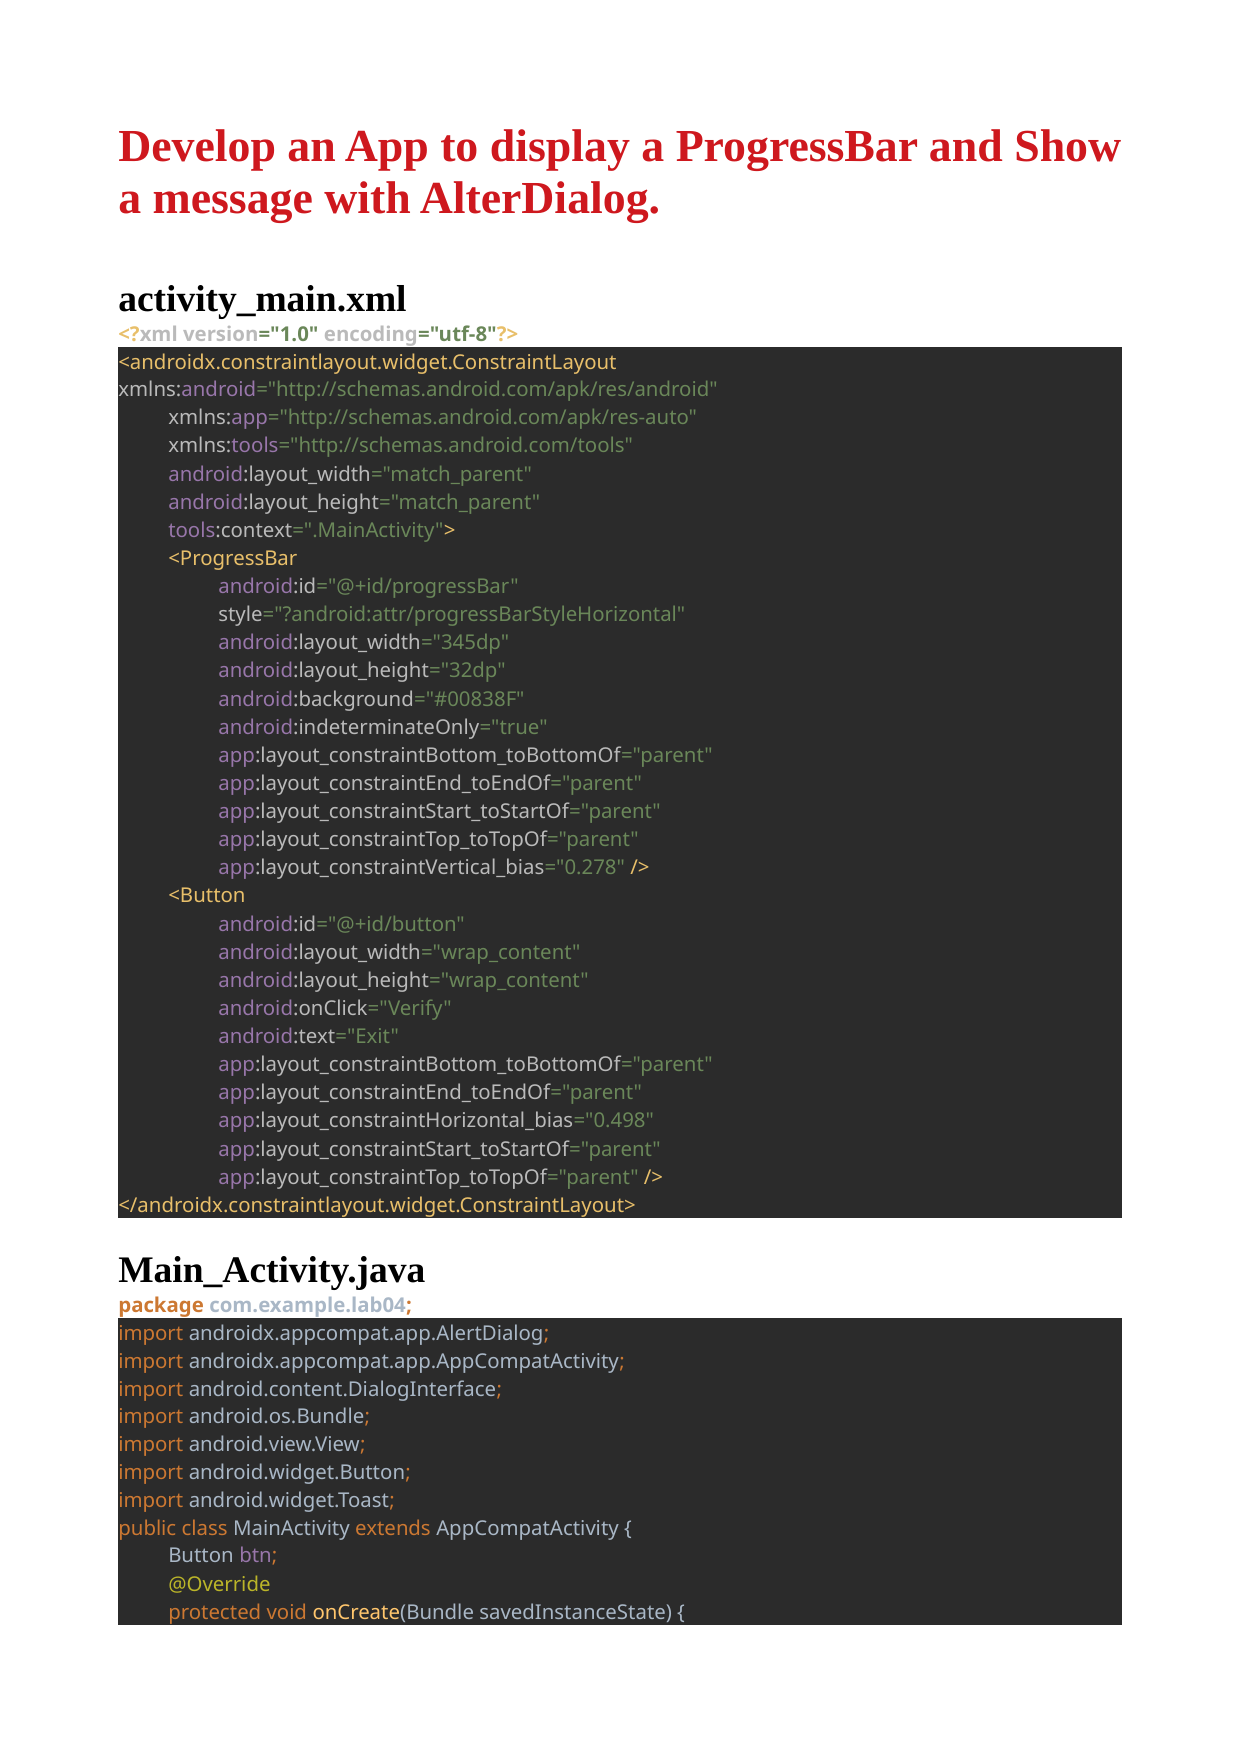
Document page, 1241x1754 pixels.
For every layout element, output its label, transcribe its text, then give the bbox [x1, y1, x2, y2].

text android:background="#00838F" [118, 684, 1122, 712]
text android:indeterminateOnly="true" [118, 712, 1122, 740]
text app:layout_constraintBottom_toBottomOf="parent" [118, 1050, 1122, 1078]
text public class MainActivity extends AppCompatActivity { [118, 1513, 1122, 1541]
text <androidx.constraintlayout.widget.ConstraintLayout xmlns:android="http://schemas.android.com/apk/res/android" [118, 347, 1122, 403]
text <ProgressBar [118, 543, 1122, 572]
text xmlns:app="http://schemas.android.com/apk/res-auto" [118, 403, 1122, 431]
text android:layout_width="345dp" [118, 628, 1122, 656]
text package com.example.lab04; [118, 1291, 1122, 1318]
text @Override [118, 1569, 1122, 1597]
text android:layout_width="match_parent" [118, 459, 1122, 487]
text app:layout_constraintBottom_toBottomOf="parent" [118, 740, 1122, 768]
text android:text="Exit" [118, 1022, 1122, 1050]
text <?xml version="1.0" encoding="utf-8"?> [118, 319, 1122, 347]
text app:layout_constraintStart_toStartOf="parent" [118, 797, 1122, 825]
text app:layout_constraintVertical_bias="0.278" /> [118, 853, 1122, 881]
text android:layout_height="wrap_content" [118, 965, 1122, 993]
text app:layout_constraintStart_toStartOf="parent" [118, 1134, 1122, 1162]
text Main_Activity.java [118, 1248, 1122, 1291]
text android:layout_height="32dp" [118, 656, 1122, 684]
text import android.os.Bundle; [118, 1402, 1122, 1430]
text activity_main.xml [118, 276, 1122, 319]
text app:layout_constraintEnd_toEndOf="parent" [118, 768, 1122, 797]
text Button btn; [118, 1541, 1122, 1569]
text tools:context=".MainActivity"> [118, 515, 1122, 543]
text import android.widget.Toast; [118, 1485, 1122, 1513]
text style="?android:attr/progressBarStyleHorizontal" [118, 600, 1122, 628]
text android:id="@+id/button" [118, 909, 1122, 937]
text android:id="@+id/progressBar" [118, 572, 1122, 600]
text import androidx.appcompat.app.AppCompatActivity; [118, 1346, 1122, 1374]
text xmlns:tools="http://schemas.android.com/tools" [118, 431, 1122, 459]
text Develop an App to display a ProgressBar and Show a message with AlterDialog. [118, 118, 1122, 223]
text android:layout_height="match_parent" [118, 487, 1122, 515]
text android:onClick="Verify" [118, 993, 1122, 1022]
text app:layout_constraintTop_toTopOf="parent" /> [118, 1162, 1122, 1190]
text protected void onCreate(Bundle savedInstanceState) { [118, 1597, 1122, 1625]
text </androidx.constraintlayout.widget.ConstraintLayout> [118, 1190, 1122, 1218]
text app:layout_constraintEnd_toEndOf="parent" [118, 1078, 1122, 1106]
text <Button [118, 881, 1122, 909]
text app:layout_constraintHorizontal_bias="0.498" [118, 1106, 1122, 1134]
text import android.content.DialogInterface; [118, 1374, 1122, 1402]
text import android.view.View; [118, 1430, 1122, 1458]
text android:layout_width="wrap_content" [118, 937, 1122, 965]
text import android.widget.Button; [118, 1458, 1122, 1485]
text app:layout_constraintTop_toTopOf="parent" [118, 825, 1122, 853]
text import androidx.appcompat.app.AlertDialog; [118, 1318, 1122, 1346]
